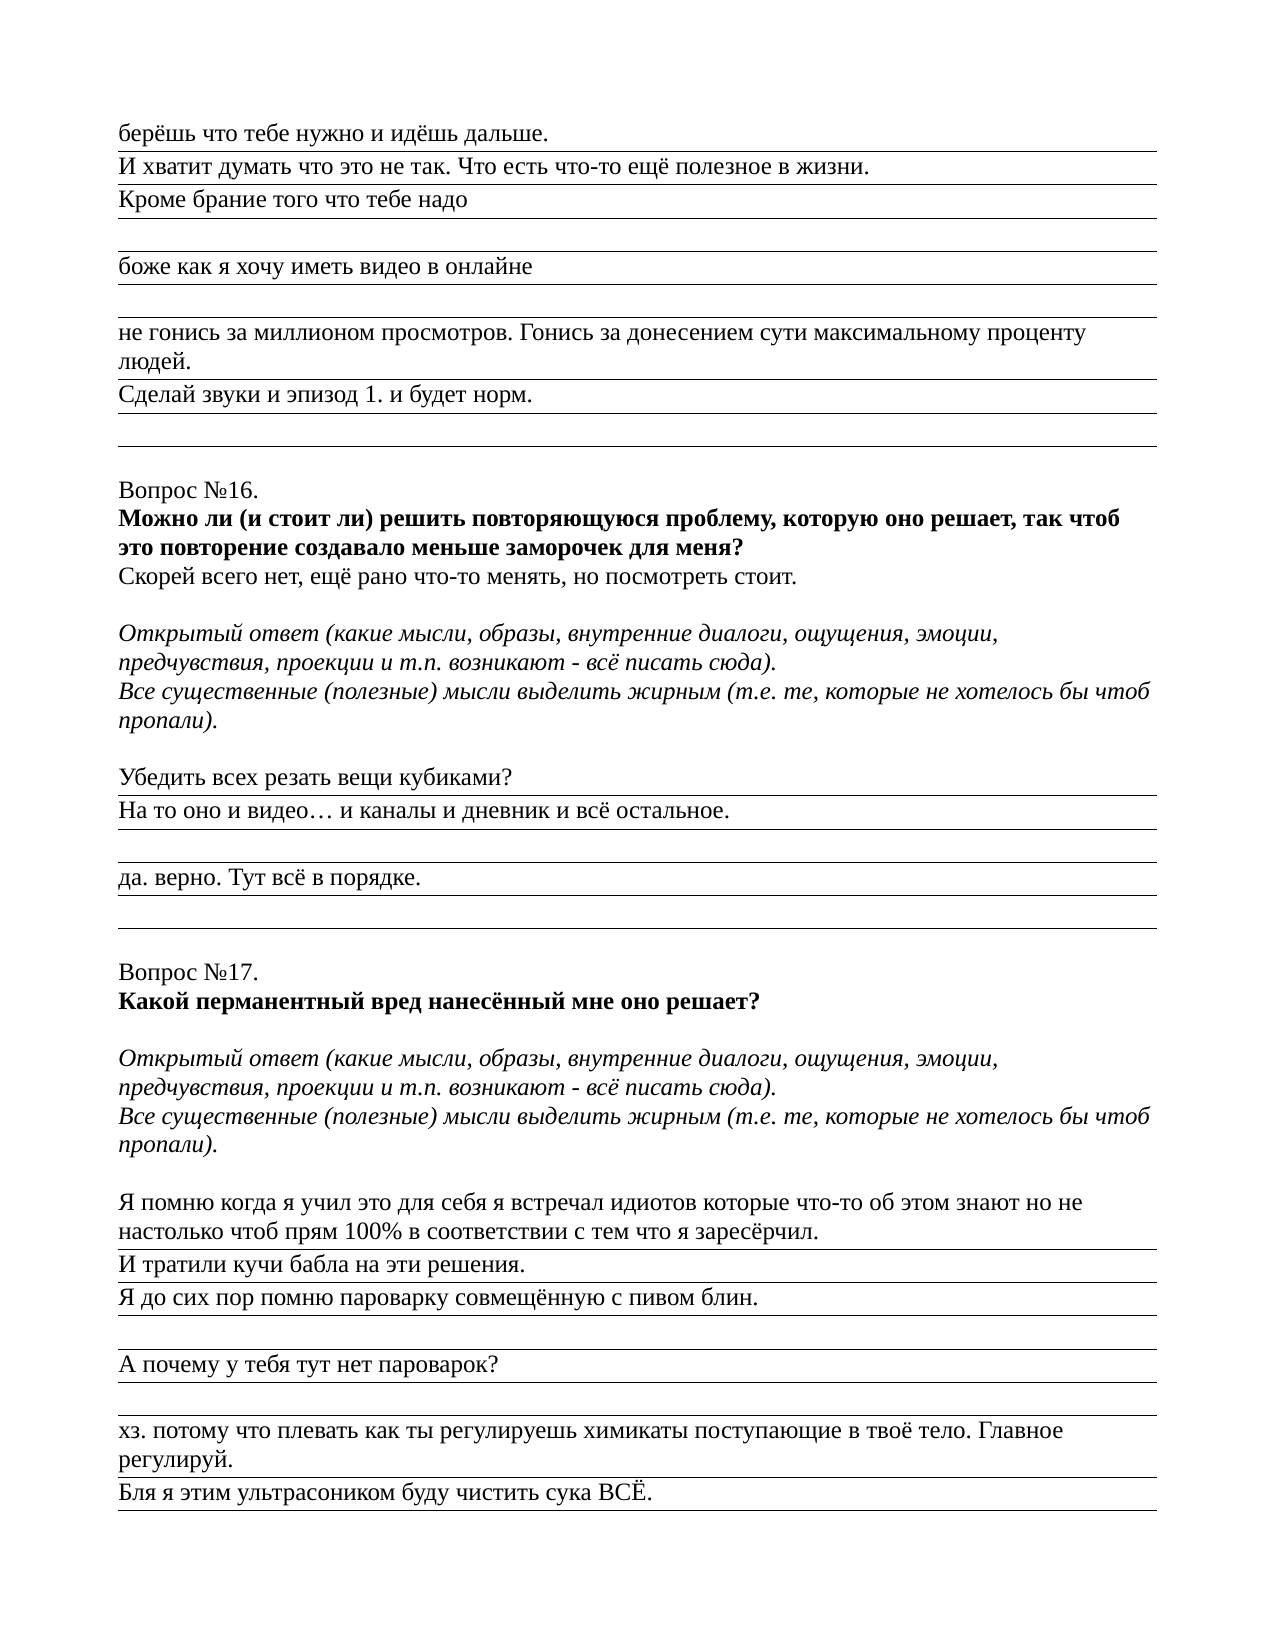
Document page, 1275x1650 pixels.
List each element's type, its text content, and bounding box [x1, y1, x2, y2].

text Вопрос №16. [118, 475, 1157, 503]
text Сделай звуки и эпизод 1. и будет норм. [118, 380, 1157, 413]
text боже как я хочу иметь видео в онлайне [118, 252, 1157, 284]
text Я помню когда я учил это для себя я встречал идиотов которые что-то об этом знают но не настолько чтоб прям 100% в соответствии с тем что я заресёрчил. [118, 1187, 1157, 1249]
text Вопрос №17. [118, 957, 1157, 986]
text Все существенные (полезные) мысли выделить жирным (т.е. те, которые не хотелось бы чтоб пропали). [118, 676, 1157, 733]
text Все существенные (полезные) мысли выделить жирным (т.е. те, которые не хотелось бы чтоб пропали). [118, 1101, 1157, 1158]
text На то оно и видео… и каналы и дневник и всё остальное. [118, 796, 1157, 829]
text Какой перманентный вред нанесённый мне оно решает? [118, 986, 1157, 1014]
text И тратили кучи бабла на эти решения. [118, 1250, 1157, 1282]
text Убедить всех резать вещи кубиками? [118, 762, 1157, 795]
text хз. потому что плевать как ты регулируешь химикаты поступающие в твоё тело. Главное регулируй. [118, 1416, 1157, 1477]
text Открытый ответ (какие мысли, образы, внутренние диалоги, ощущения, эмоции, предчувствия, проекции и т.п. возникают - всё писать сюда). [118, 1043, 1157, 1101]
text да. верно. Тут всё в порядке. [118, 863, 1157, 895]
text А почему у тебя тут нет пароварок? [118, 1350, 1157, 1382]
text Кроме брание того что тебе надо [118, 185, 1157, 218]
text не гонись за миллионом просмотров. Гонись за донесением сути максимальному проценту людей. [118, 318, 1157, 379]
text Скорей всего нет, ещё рано что-то менять, но посмотреть стоит. [118, 561, 1157, 590]
text Можно ли (и стоит ли) решить повторяющуюся проблему, которую оно решает, так чтоб это повторение создавало меньше заморочек для меня? [118, 503, 1157, 561]
text Открытый ответ (какие мысли, образы, внутренние диалоги, ощущения, эмоции, предчувствия, проекции и т.п. возникают - всё писать сюда). [118, 618, 1157, 676]
text И хватит думать что это не так. Что есть что-то ещё полезное в жизни. [118, 152, 1157, 184]
text Бля я этим ультрасоником буду чистить сука ВСЁ. [118, 1478, 1157, 1510]
text берёшь что тебе нужно и идёшь дальше. [118, 118, 1157, 151]
text Я до сих пор помню пароварку совмещённую с пивом блин. [118, 1283, 1157, 1315]
